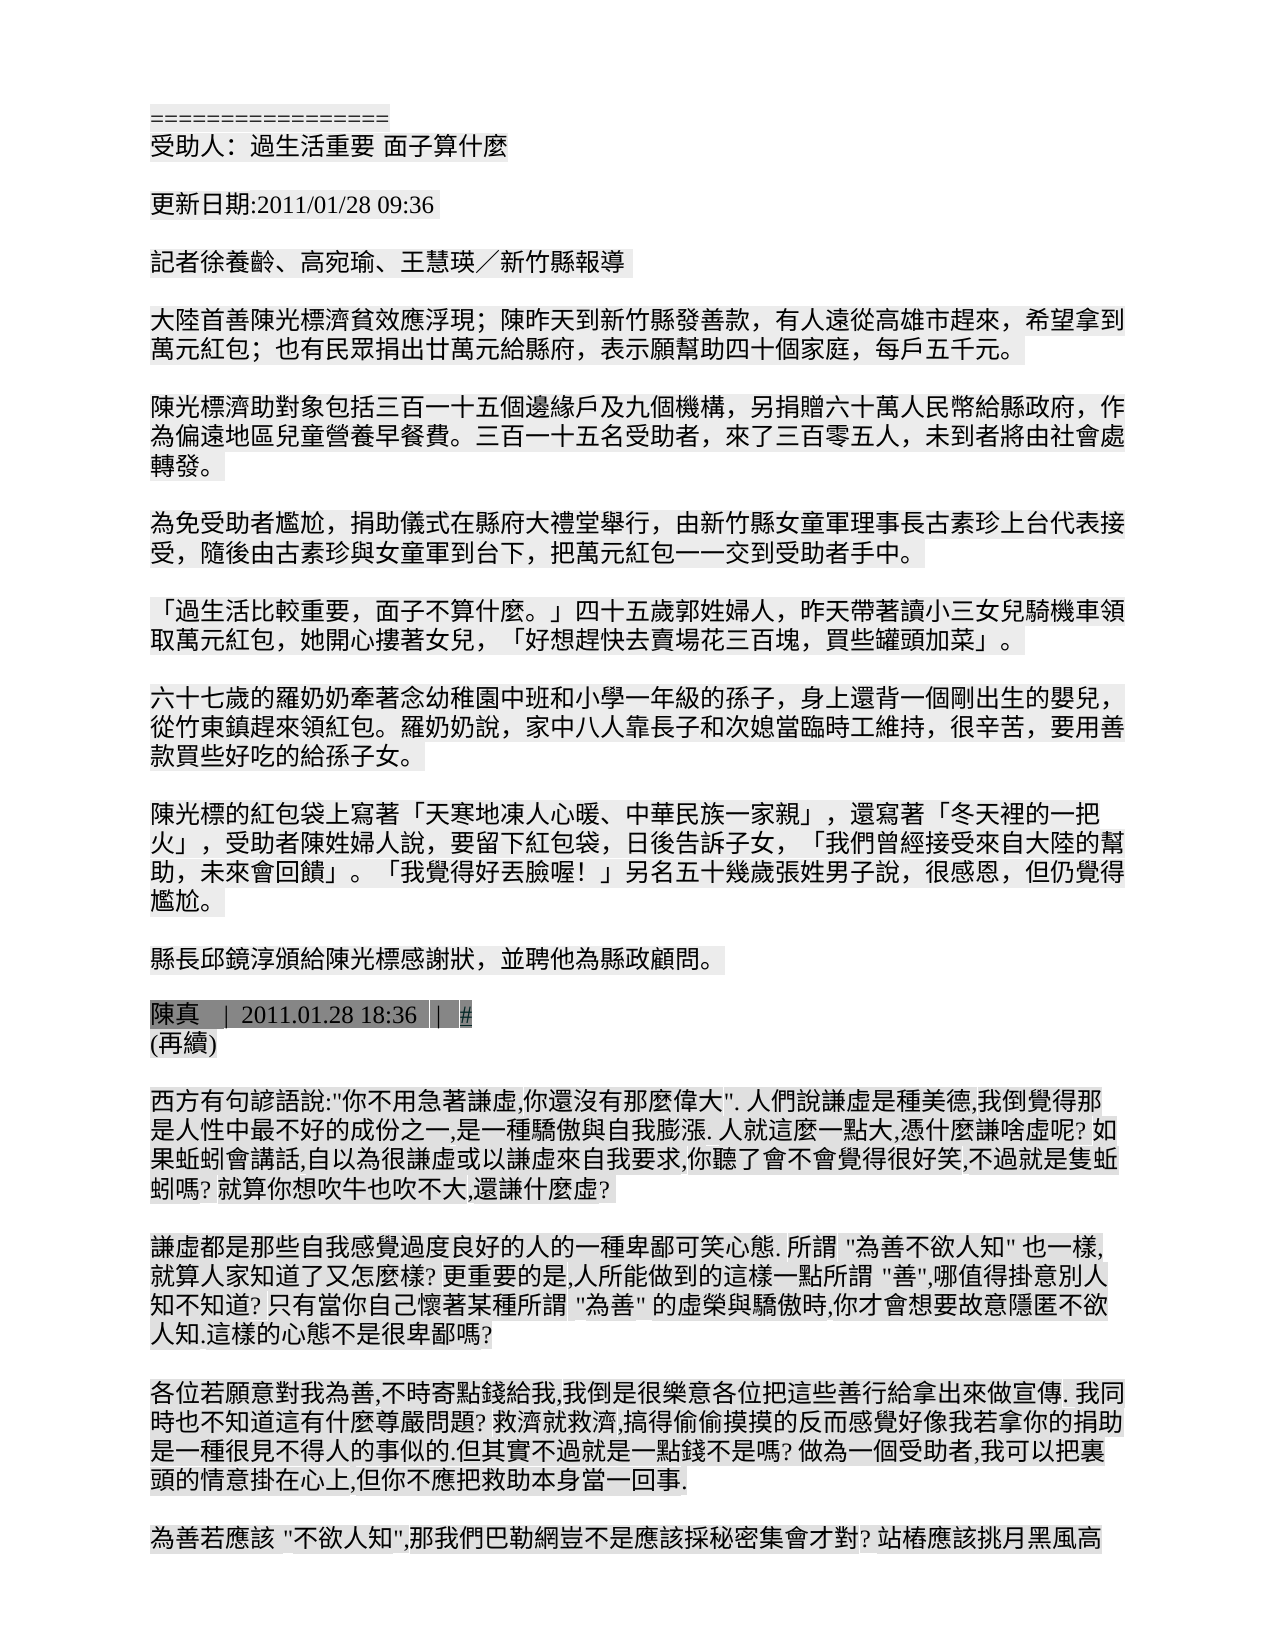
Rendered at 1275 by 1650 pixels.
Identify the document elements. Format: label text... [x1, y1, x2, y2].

text 因為十幾年沒穩定收入,比起其他醫師或教授,我們的經濟情況算是相當窘迫,不但至今沒有儲蓄,而且經常必須控制預算到以千元為單位才不會斷炊,所以有時拿錢給一些很窮很窮窮到快活不下去的人時,免不了也會有點心疼. 甚至曾經遇到對方事況緊急人命關天時,我們都還得去借一大筆錢來捐款,然後自己再慢慢還錢. 每次天人交戰捨不得捐款時,大部份時候都還是 "天" 贏了,因為我們不管經濟再怎麼差,頂多也只能說是貧窮的富人,根本稱不上窮,所以如果你聽到有人像底下這位媽媽所說的那樣:「好想趕快去賣場花三百塊，買些罐頭加菜」,那你或許就會知道,擁有財富或許不是罪惡,但擁有太多財富卻吝於分享或捐輸,肯定不是什麼光采的事. 聖經上好像有句話說: 凡祈求的必能得到,意思是說,只要你祈求,上帝總會以祂的方式眷顧你;高人一等的神對卑微人類尚且如此厚道憐愛,更何況是人與人之間. 當你知道就在你周遭有人連三餐都無法溫飽或臨時遇到緊急狀況時,難道你真能完全袖手旁觀? 十多年前在門諾看診時,有個從應召站救出的13-14歲雛妓,收容在善牧中心,有一天,工作人員載她出門,她看到某個國中放學,心裏很羨慕,跟工作人員說,多麼希望自己也能跟這些國中生一樣每天跟著一堆同學一起揹著書包上學. 當我聽到這些對話,覺得很感慨.很多人錢多多,穿得美美的,老是擔心一些雞毛蒜皮事,上學也不知道在幹什麼,整天吃喝玩樂講手機打線上遊戲說八卦,但卻有些人,她的心願卻只是希望能夠跟大家一樣揹著書包上學. 我經常去超市買菜,有時當做玩,買到都嫌煩,對於自己究竟是買了一千五或兩千八,根本不在意,有時東西買多了吃不完,過了期得丟掉,相當浪費,但卻有些人「好想趕快去賣場花三百塊，買些罐頭加菜」. 總之,各位平常應該多多捐款,捐給你信得過的團體或機構,或是直接把錢交到需要它的人手上. 有個財產好幾億的朋友,似乎一度誤以為我是智慧大師,對我非~~常推崇,老是問我一些人生問題,"陳真說" 變得跟 "子曰" 差不多. 她一直問我如何能快樂,我跟她說我根本分不清快樂和痛苦,一切快樂似乎都得以痛苦來買單. 但可以確定的是,越是野蠻,越像動物,越是順性而為,就越快樂. 而這位大富豪卻是衣服在數萬元以下就沒臉出門見人. 我說,這樣子怎麼可能快樂? 她聽我說我會蹲在路邊摸流浪狗跟狗玩一個下午,我說這事讓我很快樂,她說她不太能相信,覺得不可思議,甚至還當場打越洋電話到英國去跟學姐求證我是否真的會蹲在路邊摸小狗. 但她終究還是不信智慧大師所言,後來我再教她一招更簡單的,而且保證有效的快樂之道,那就是捐出妳的全部財產,只留下足以過活的錢,我保證妳會很快樂. 但她還是不信. 後來,我們就不太連絡了,因為我發現她似乎越來越覺得我是個騙子,她原本以為我學成歸國之後會變成媒體紅人或文化紅人之類大撈鈔票動輒萬人景仰聆聽演講像龍應台或至少像XXX那樣的人,但我說我恰恰是那樣的人的反面. 於是我就慢慢地不再被 "陳真說" 不再被當成智慧大師了,而是被當成一個落魄的遜咖之類我猜. 但我的快樂之道,信不信由你.信者不一定能得永生,但得到一種寧靜愉悅倒是可以打包票. 陳真 ================= 受助人：過生活重要 面子算什麼 更新日期:2011/01/28 09:36 記者徐養齡、高宛瑜、王慧瑛／新竹縣報導 大陸首善陳光標濟貧效應浮現；陳昨天到新竹縣發善款，有人遠從高雄市趕來，希望拿到萬元紅包；也有民眾捐出廿萬元給縣府，表示願幫助四十個家庭，每戶五千元。 陳光標濟助對象包括三百一十五個邊緣戶及九個機構，另捐贈六十萬人民幣給縣政府，作為偏遠地區兒童營養早餐費。三百一十五名受助者，來了三百零五人，未到者將由社會處轉發。 為免受助者尷尬，捐助儀式在縣府大禮堂舉行，由新竹縣女童軍理事長古素珍上台代表接受，隨後由古素珍與女童軍到台下，把萬元紅包一一交到受助者手中。 「過生活比較重要，面子不算什麼。」四十五歲郭姓婦人，昨天帶著讀小三女兒騎機車領取萬元紅包，她開心摟著女兒，「好想趕快去賣場花三百塊，買些罐頭加菜」。 六十七歲的羅奶奶牽著念幼稚園中班和小學一年級的孫子，身上還背一個剛出生的嬰兒，從竹東鎮趕來領紅包。羅奶奶說，家中八人靠長子和次媳當臨時工維持，很辛苦，要用善款買些好吃的給孫子女。 陳光標的紅包袋上寫著「天寒地凍人心暖、中華民族一家親」，還寫著「冬天裡的一把火」，受助者陳姓婦人說，要留下紅包袋，日後告訴子女，「我們曾經接受來自大陸的幫助，未來會回饋」。「我覺得好丟臉喔！」另名五十幾歲張姓男子說，很感恩，但仍覺得尷尬。 縣長邱鏡淳頒給陳光標感謝狀，並聘他為縣政顧問。 [150, 75, 1125, 975]
text (再續) 西方有句諺語說:"你不用急著謙虛,你還沒有那麼偉大". 人們說謙虛是種美德,我倒覺得那是人性中最不好的成份之一,是一種驕傲與自我膨漲. 人就這麼一點大,憑什麼謙啥虛呢? 如果蚯蚓會講話,自以為很謙虛或以謙虛來自我要求,你聽了會不會覺得很好笑,不過就是隻蚯蚓嗎? 就算你想吹牛也吹不大,還謙什麼虛? 謙虛都是那些自我感覺過度良好的人的一種卑鄙可笑心態. 所謂 "為善不欲人知" 也一樣,就算人家知道了又怎麼樣? 更重要的是,人所能做到的這樣一點所謂 "善",哪值得掛意別人知不知道? 只有當你自己懷著某種所謂 "為善" 的虛榮與驕傲時,你才會想要故意隱匿不欲人知.這樣的心態不是很卑鄙嗎? 各位若願意對我為善,不時寄點錢給我,我倒是很樂意各位把這些善行給拿出來做宣傳. 我同時也不知道這有什麼尊嚴問題? 救濟就救濟,搞得偷偷摸摸的反而感覺好像我若拿你的捐助是一種很見不得人的事似的.但其實不過就是一點錢不是嗎? 做為一個受助者,我可以把裏頭的情意掛在心上,但你不應把救助本身當一回事. 為善若應該 "不欲人知",那我們巴勒網豈不是應該採秘密集會才對? 站樁應該挑月黑風高沒有半個人的深夜來站. 台南有個尊王公檀,我猜應該是個古蹟,小時候不管是玩彈珠或打牌捉迷藏等等等,常在此廟廟口進行.有個鄰居,是個老人,當乩童,女兒是我們家的電影院售票員,他平常除了當乩童之外,主要是靠踩三輪車維生,有時會用三輪車接送我放學. 有一次,我大約是小學一二年級時,他問我想不想跟他一起去地獄一遊,見見牛頭馬面. 我說當然好啊.於是他就牽著我的手開始作法,嘴裏唸唸有詞,往地上一直灑符水,然後大喝一聲,就說已經進到了地獄. 在地獄中,他跟我介紹了一些牛頭馬面及閻羅王處罰人的刑具. 遊地獄遊了很久,然後就說我們要回陽間了,於是我就又回到陽間. 其實我根本沒看到什麼牛頭馬面,只是老人家既然言之鑿鑿且以此餬口,我何必拆台? 再說,或許是我慧根尚淺,看不見無形之物,怪不得別人. 這尊王公壇與我淵源頗深,我的童年至少有一半都給了它. 這廟有時在每年的一定時節,會有隆重儀式不知道在幹嘛,只知道儀式後會拿起大把銅板往空中四處扔,小朋友大人都會來搶. 我雖據說淡薄名利,但也跟著搶. 記得有幾次,撒錢的法師有意無意把錢撒到沒加蓋的水溝裏. 我照樣伸手去爛泥中撈錢,撈到者,旁人佩服羨慕,哪來什麼尊嚴問題. 當然,這不能與救濟相提並論,受助者經常受辱,因此通常也比較敏感,顧及其感受是應該的,但一個人是否被尊重並不是看你怎麼給錢的方式,而是看你給錢的態度. [150, 1029, 1125, 1554]
text 陳真 | 2011.01.28 18:36 | # [150, 1000, 1125, 1029]
